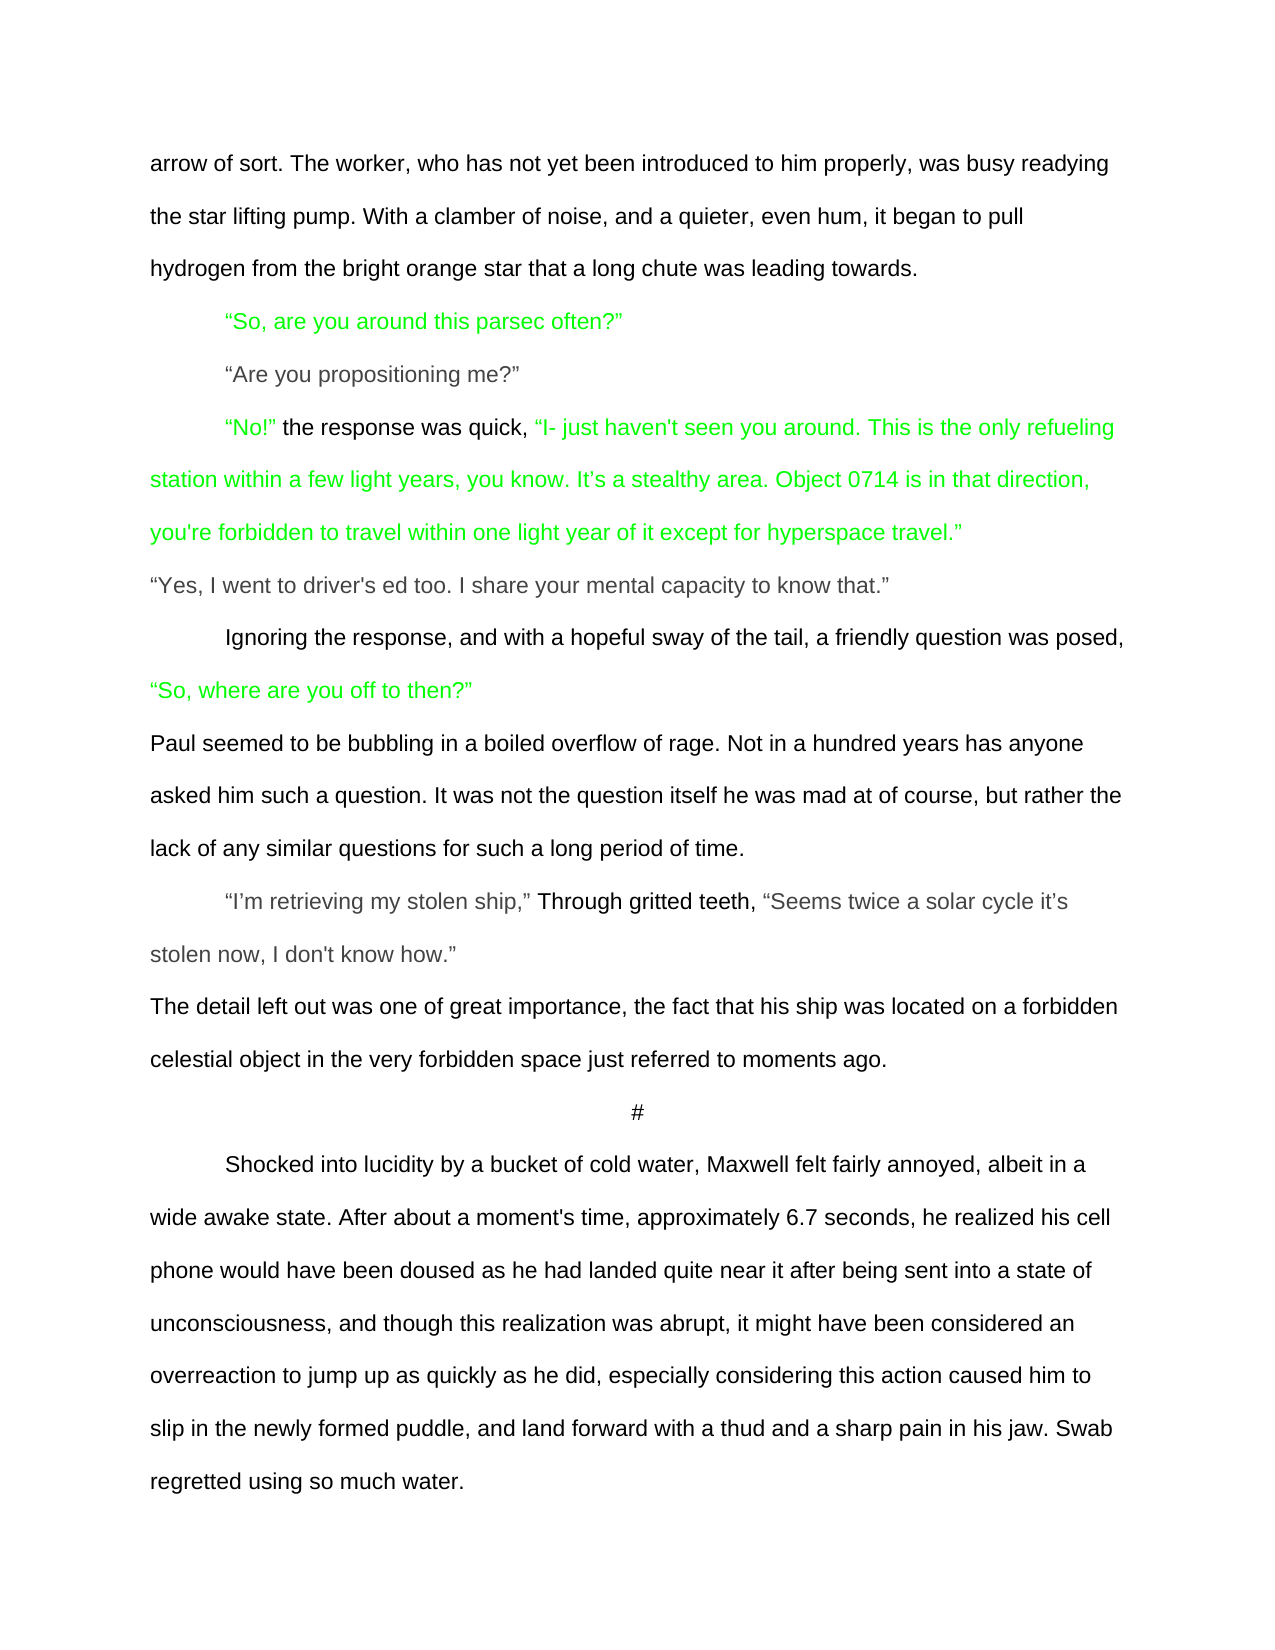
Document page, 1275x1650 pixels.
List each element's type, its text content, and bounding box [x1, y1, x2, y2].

text The detail left out was one of great importance, the fact that his ship was located on a forbidden celestial object in the very forbidden space just referred to moments ago. [150, 993, 1125, 1072]
text Ignoring the response, and with a hopeful sway of the tail, a friendly question was posed, “So, where are you off to then?” [150, 624, 1125, 703]
text “I’m retrieving my stolen ship,” Through gritted teeth, “Seems twice a solar cycle it’s stolen now, I don't know how.” [150, 888, 1125, 967]
text Shocked into lucidity by a bucket of cold water, Maxwell felt fairly annoyed, albeit in a wide awake state. After about a moment's time, approximately 6.7 seconds, he realized his cell phone would have been doused as he had landed quite near it after being sent into a state of unconsciousness, and though this realization was abrupt, it might have been considered an overreaction to jump up as quickly as he did, especially considering this action caused him to slip in the newly formed puddle, and land forward with a thud and a sharp pain in his jaw. Swab regretted using so much water. [150, 1151, 1125, 1494]
text arrow of sort. The worker, who has not yet been introduced to him properly, was busy readying the star lifting pump. With a clamber of noise, and a quieter, even hum, it began to pull hydrogen from the bright orange star that a long chute was leading towards. [150, 150, 1125, 282]
text Paul seemed to be bubbling in a boiled overflow of rage. Not in a hundred years has anyone asked him such a question. It was not the question itself he was mad at of course, but rather the lack of any similar questions for such a long period of time. [150, 730, 1125, 862]
text “Are you propositioning me?” “No!” the response was quick, “I- just haven't seen you around. This is the only refueling station within a few light years, you know. It’s a stealthy area. Object 0714 is in that direction, you're forbidden to travel within one light year of it except for hyperspace travel.” [150, 361, 1125, 545]
text “Yes, I went to driver's ed too. I share your mental capacity to know that.” [150, 572, 1125, 598]
text # [150, 1099, 1125, 1125]
text “So, are you around this parsec often?” [150, 308, 1125, 334]
